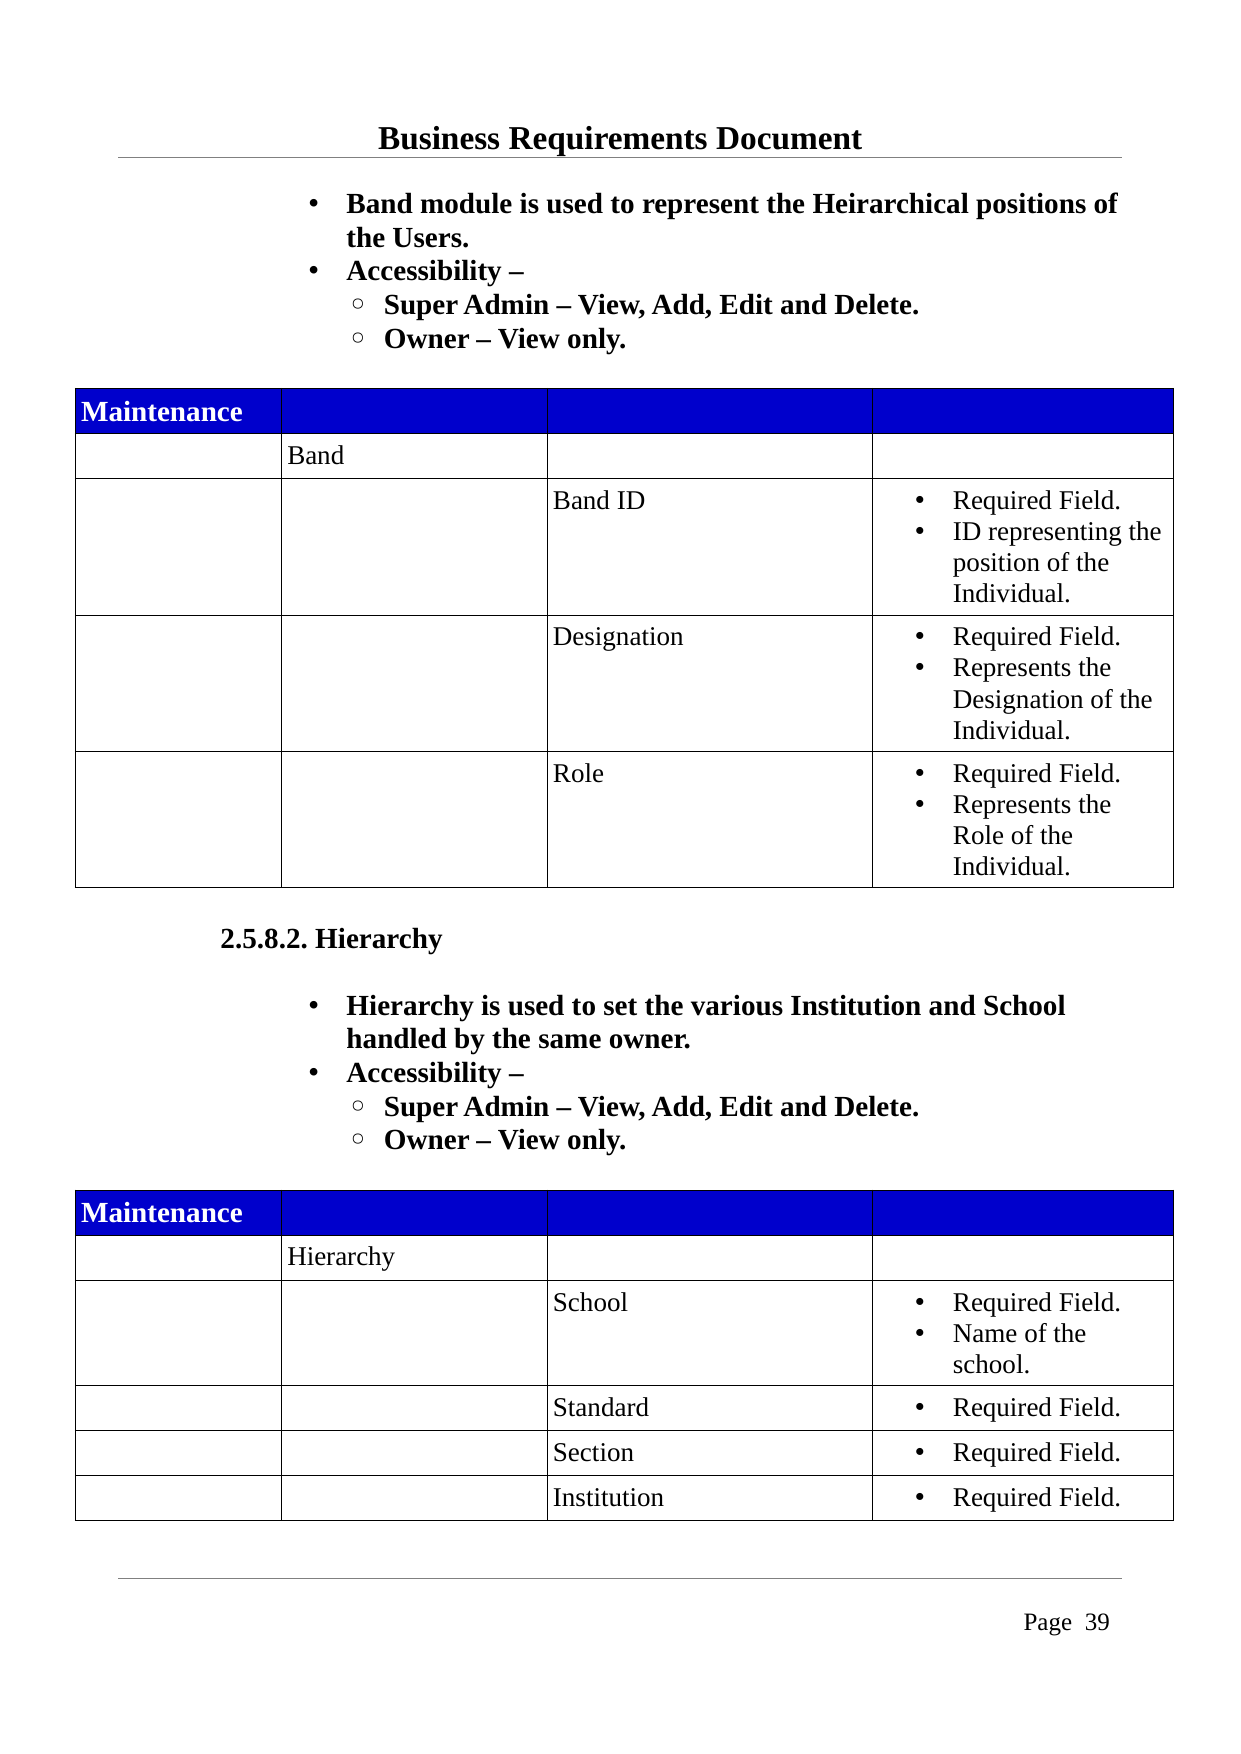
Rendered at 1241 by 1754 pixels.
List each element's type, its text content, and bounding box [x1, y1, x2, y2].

table_cell Required Field. [873, 1476, 1173, 1520]
list Owner – View only. [346, 1122, 1122, 1156]
table_cell [548, 434, 872, 478]
table_cell Institution [548, 1476, 872, 1520]
table_cell Standard [548, 1386, 872, 1430]
table_cell Section [548, 1431, 872, 1475]
table_cell [76, 479, 281, 614]
table_cell [282, 1476, 547, 1520]
table_cell [76, 1386, 281, 1430]
table_cell [76, 434, 281, 478]
table_header [282, 1191, 547, 1235]
table_cell Required Field. Name of the school. [873, 1281, 1173, 1385]
table_cell Required Field. Represents the Designation of the Individual. [873, 616, 1173, 751]
table_cell [76, 1281, 281, 1385]
table_cell Role [548, 752, 872, 887]
table_cell Band ID [548, 479, 872, 614]
list Super Admin – View, Add, Edit and Delete. [346, 287, 1122, 321]
list Hierarchy is used to set the various Institution and School handled by the same owner. [309, 988, 1122, 1055]
table_cell Hierarchy [282, 1236, 547, 1280]
table_cell [873, 434, 1173, 478]
table_cell [76, 1476, 281, 1520]
table_header [282, 389, 547, 433]
table_cell Band [282, 434, 547, 478]
table_header [873, 389, 1173, 433]
table_cell [76, 616, 281, 751]
table_cell [873, 1236, 1173, 1280]
table_cell [76, 1236, 281, 1280]
list Band module is used to represent the Heirarchical positions of the Users. [309, 186, 1122, 253]
table_cell Designation [548, 616, 872, 751]
table_cell [282, 1431, 547, 1475]
table_cell [282, 1281, 547, 1385]
table_header [548, 1191, 872, 1235]
table_header [873, 1191, 1173, 1235]
list Super Admin – View, Add, Edit and Delete. [346, 1089, 1122, 1122]
table_cell [282, 479, 547, 614]
table_cell Required Field. [873, 1386, 1173, 1430]
table_cell [76, 752, 281, 887]
table_header Maintenance [76, 1191, 281, 1235]
table_header Maintenance [76, 389, 281, 433]
table_cell Required Field. ID representing the position of the Individual. [873, 479, 1173, 614]
text 2.5.8.2. Hierarchy [118, 921, 1122, 954]
table_cell [282, 752, 547, 887]
table_header [548, 389, 872, 433]
table_cell [76, 1431, 281, 1475]
table_cell [548, 1236, 872, 1280]
table_cell Required Field. [873, 1431, 1173, 1475]
table_cell Required Field. Represents the Role of the Individual. [873, 752, 1173, 887]
list Accessibility – [309, 253, 1122, 287]
table_cell [282, 1386, 547, 1430]
table_cell School [548, 1281, 872, 1385]
list Owner – View only. [346, 321, 1122, 354]
table_cell [282, 616, 547, 751]
list Accessibility – [309, 1055, 1122, 1089]
